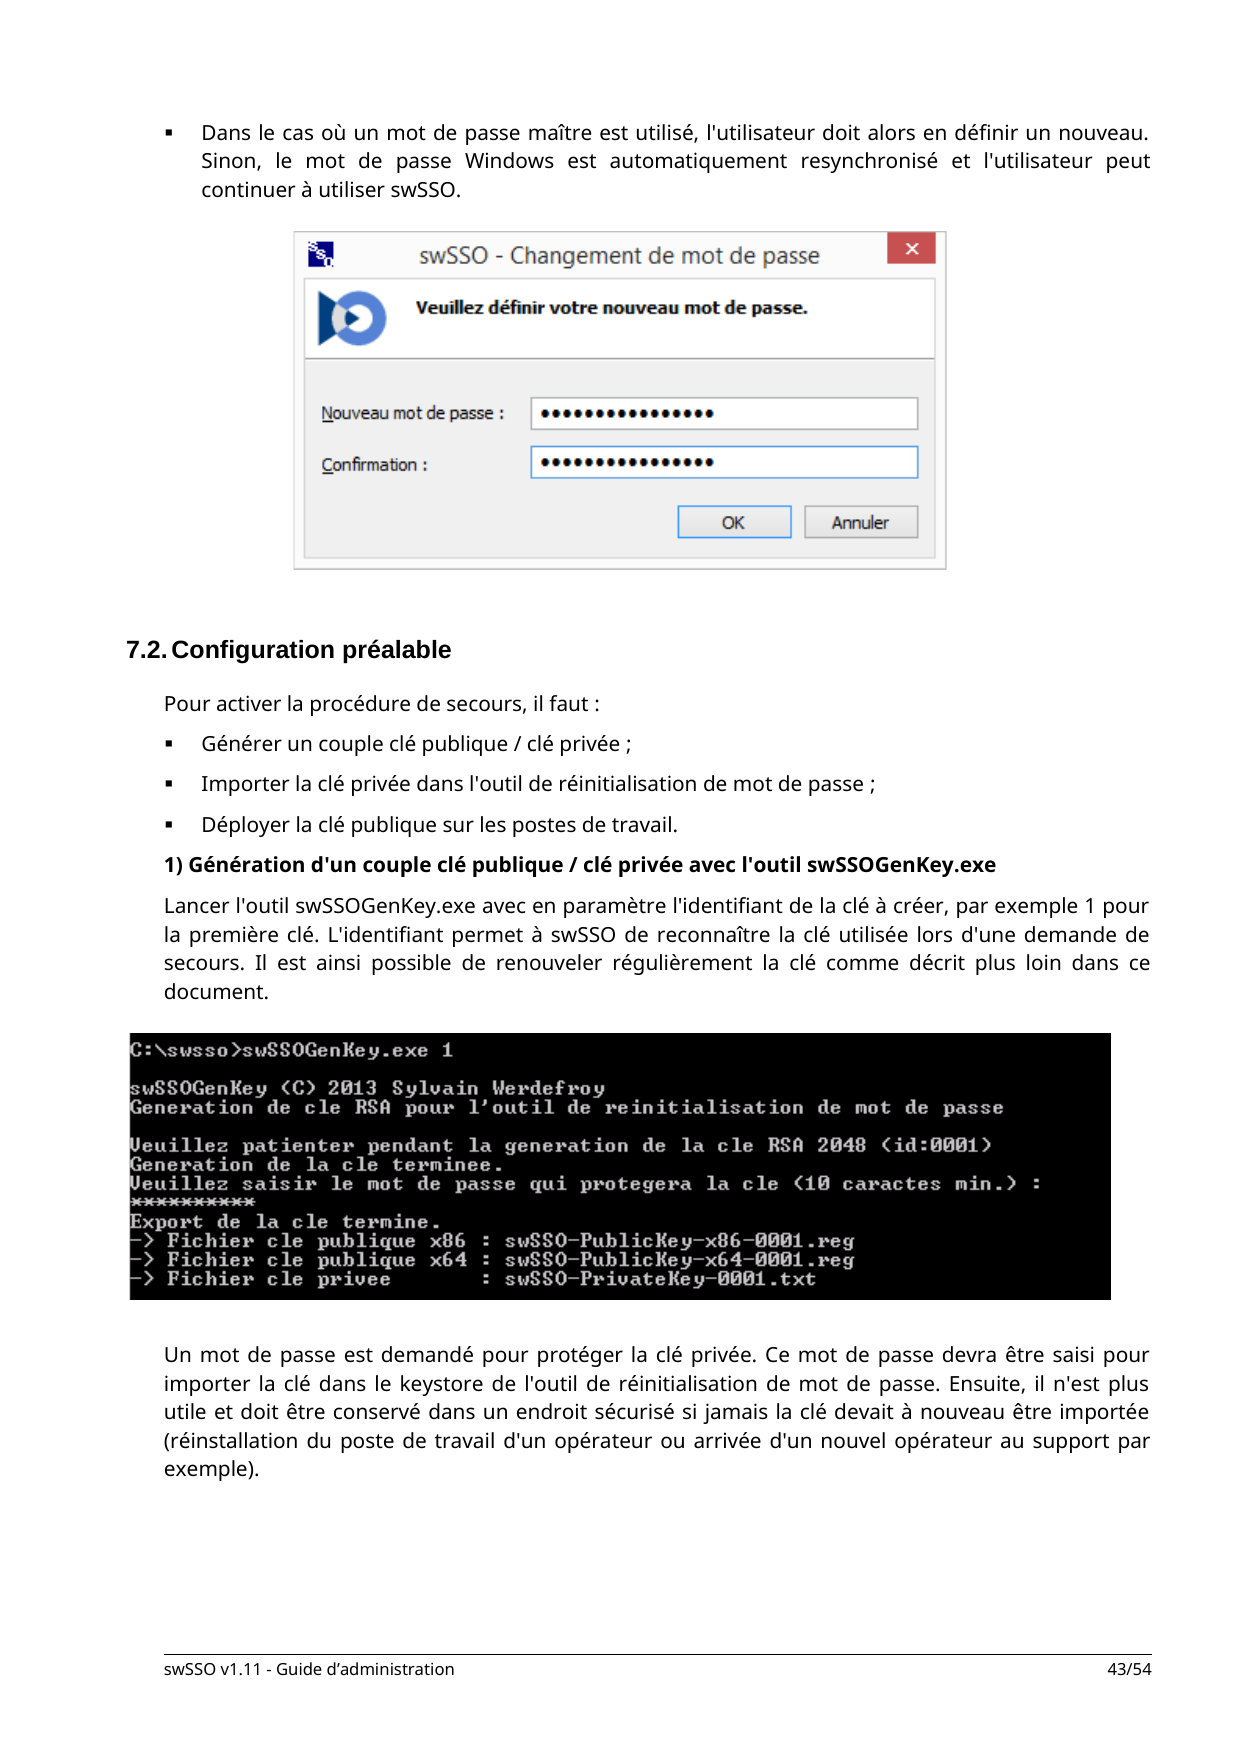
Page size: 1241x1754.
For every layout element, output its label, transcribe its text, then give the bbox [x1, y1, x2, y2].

subtitle Configuration préalable [126, 635, 1152, 664]
list Déployer la clé publique sur les postes de travail. [164, 810, 1152, 838]
list Dans le cas où un mot de passe maître est utilisé, l'utilisateur doit alors en définir un nouveau. Sinon, le mot de passe Windows est automatiquement resynchronisé et l'utilisateur peut continuer à utiliser swSSO. [164, 118, 1152, 203]
text Lancer l'outil swSSOGenKey.exe avec en paramètre l'identifiant de la clé à créer, par exemple 1 pour la première clé. L'identifiant permet à swSSO de reconnaître la clé utilisée lors d'une demande de secours. Il est ainsi possible de renouveler régulièrement la clé comme décrit plus loin dans ce document. [164, 892, 1152, 1005]
text Pour activer la procédure de secours, il faut : [164, 689, 1152, 717]
list Importer la clé privée dans l'outil de réinitialisation de mot de passe ; [164, 769, 1152, 798]
text 1) Génération d'un couple clé publique / clé privée avec l'outil swSSOGenKey.exe [164, 851, 1152, 879]
picture [293, 231, 947, 570]
list Générer un couple clé publique / clé privée ; [164, 729, 1152, 758]
text Un mot de passe est demandé pour protéger la clé privée. Ce mot de passe devra être saisi pour importer la clé dans le keystore de l'outil de réinitialisation de mot de passe. Ensuite, il n'est plus utile et doit être conservé dans un endroit sécurisé si jamais la clé devait à nouveau être importée (réinstallation du poste de travail d'un opérateur ou arrivée d'un nouvel opérateur au support par exemple). [164, 1340, 1152, 1483]
